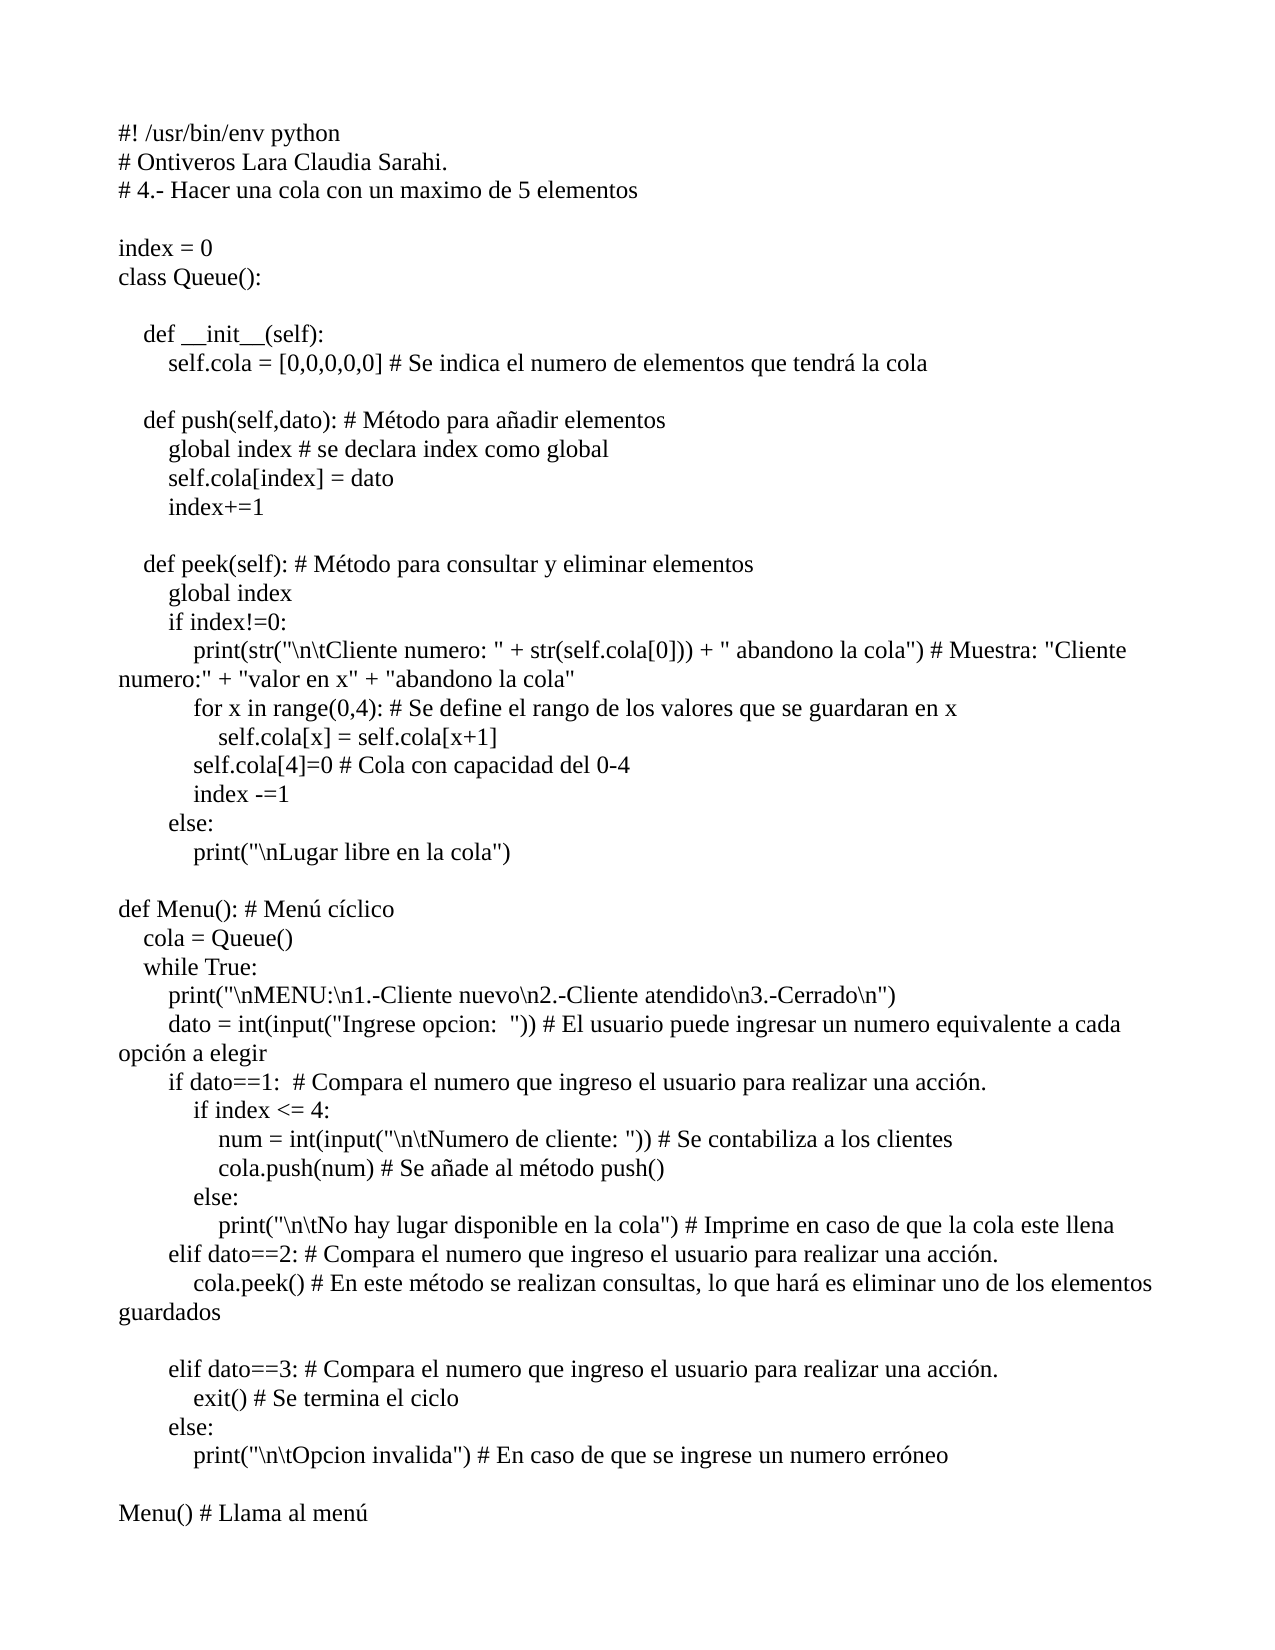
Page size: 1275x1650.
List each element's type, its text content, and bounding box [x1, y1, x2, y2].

text #! /usr/bin/env python [118, 118, 1157, 147]
text print("\n\tOpcion invalida") # En caso de que se ingrese un numero erróneo [118, 1441, 1157, 1469]
text if index!=0: [118, 607, 1157, 636]
text if index <= 4: [118, 1096, 1157, 1124]
text if dato==1: # Compara el numero que ingreso el usuario para realizar una acción. [118, 1067, 1157, 1096]
text cola = Queue() [118, 923, 1157, 952]
text exit() # Se termina el ciclo [118, 1383, 1157, 1412]
text global index [118, 578, 1157, 607]
text def Menu(): # Menú cíclico [118, 894, 1157, 923]
text elif dato==3: # Compara el numero que ingreso el usuario para realizar una acción. [118, 1354, 1157, 1383]
text for x in range(0,4): # Se define el rango de los valores que se guardaran en x [118, 693, 1157, 722]
text else: [118, 1412, 1157, 1441]
text dato = int(input("Ingrese opcion: ")) # El usuario puede ingresar un numero equivalente a cada opción a elegir [118, 1009, 1157, 1067]
text print("\n\tNo hay lugar disponible en la cola") # Imprime en caso de que la cola este llena [118, 1211, 1157, 1239]
text index+=1 [118, 492, 1157, 521]
text while True: [118, 952, 1157, 981]
text else: [118, 1182, 1157, 1211]
text self.cola[4]=0 # Cola con capacidad del 0-4 [118, 751, 1157, 779]
text index -=1 [118, 779, 1157, 808]
text self.cola[x] = self.cola[x+1] [118, 722, 1157, 751]
text self.cola = [0,0,0,0,0] # Se indica el numero de elementos que tendrá la cola [118, 348, 1157, 377]
text cola.push(num) # Se añade al método push() [118, 1153, 1157, 1182]
text def peek(self): # Método para consultar y eliminar elementos [118, 549, 1157, 578]
text # Ontiveros Lara Claudia Sarahi. [118, 147, 1157, 176]
text else: [118, 808, 1157, 837]
text Menu() # Llama al menú [118, 1498, 1157, 1527]
text print(str("\n\tCliente numero: " + str(self.cola[0])) + " abandono la cola") # Muestra: "Cliente numero:" + "valor en x" + "abandono la cola" [118, 636, 1157, 693]
text def __init__(self): [118, 319, 1157, 348]
text self.cola[index] = dato [118, 463, 1157, 492]
text class Queue(): [118, 262, 1157, 291]
text cola.peek() # En este método se realizan consultas, lo que hará es eliminar uno de los elementos guardados [118, 1268, 1157, 1326]
text def push(self,dato): # Método para añadir elementos [118, 406, 1157, 434]
text print("\nMENU:\n1.-Cliente nuevo\n2.-Cliente atendido\n3.-Cerrado\n") [118, 981, 1157, 1009]
text index = 0 [118, 233, 1157, 262]
text # 4.- Hacer una cola con un maximo de 5 elementos [118, 176, 1157, 204]
text global index # se declara index como global [118, 434, 1157, 463]
text num = int(input("\n\tNumero de cliente: ")) # Se contabiliza a los clientes [118, 1124, 1157, 1153]
text elif dato==2: # Compara el numero que ingreso el usuario para realizar una acción. [118, 1239, 1157, 1268]
text print("\nLugar libre en la cola") [118, 837, 1157, 866]
